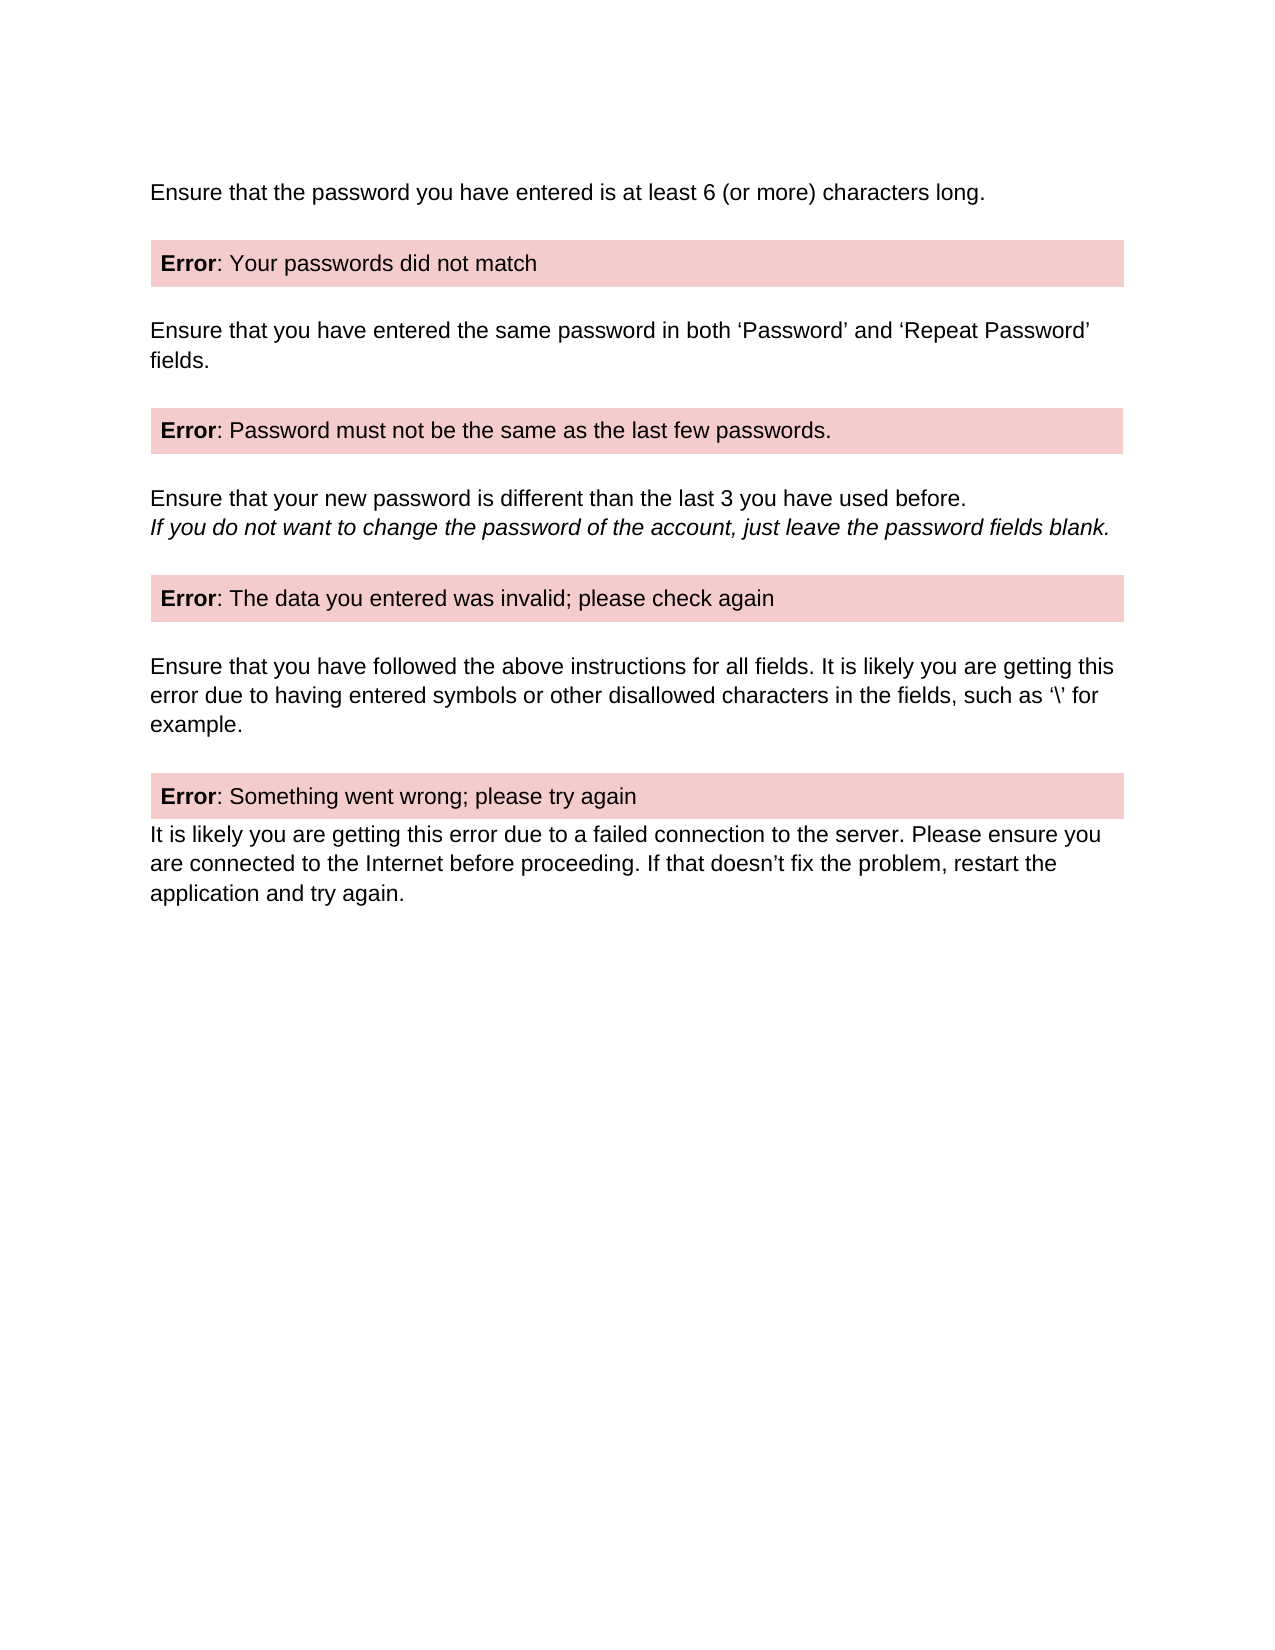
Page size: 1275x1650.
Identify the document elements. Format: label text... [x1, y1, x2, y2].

text Ensure that the password you have entered is at least 6 (or more) characters long. [150, 179, 1125, 205]
table_header Error: Your passwords did not match [151, 240, 1124, 287]
text Ensure that you have followed the above instructions for all fields. It is likely you are getting this error due to having entered symbols or other disallowed characters in the fields, such as ‘\’ for example. [150, 653, 1125, 738]
text Ensure that your new password is different than the last 3 you have used before. If you do not want to change the password of the account, just leave the password fields blank. [150, 485, 1125, 540]
table_header Error: The data you entered was invalid; please check again [151, 575, 1124, 622]
table_header Error: Something went wrong; please try again [151, 773, 1124, 819]
text Ensure that you have entered the same password in both ‘Password’ and ‘Repeat Password’ fields. [150, 318, 1125, 373]
table_header Error: Password must not be the same as the last few passwords. [151, 408, 1123, 454]
text It is likely you are getting this error due to a failed connection to the server. Please ensure you are connected to the Internet before proceeding. If that doesn’t fix the problem, restart the application and try again. [150, 821, 1125, 906]
